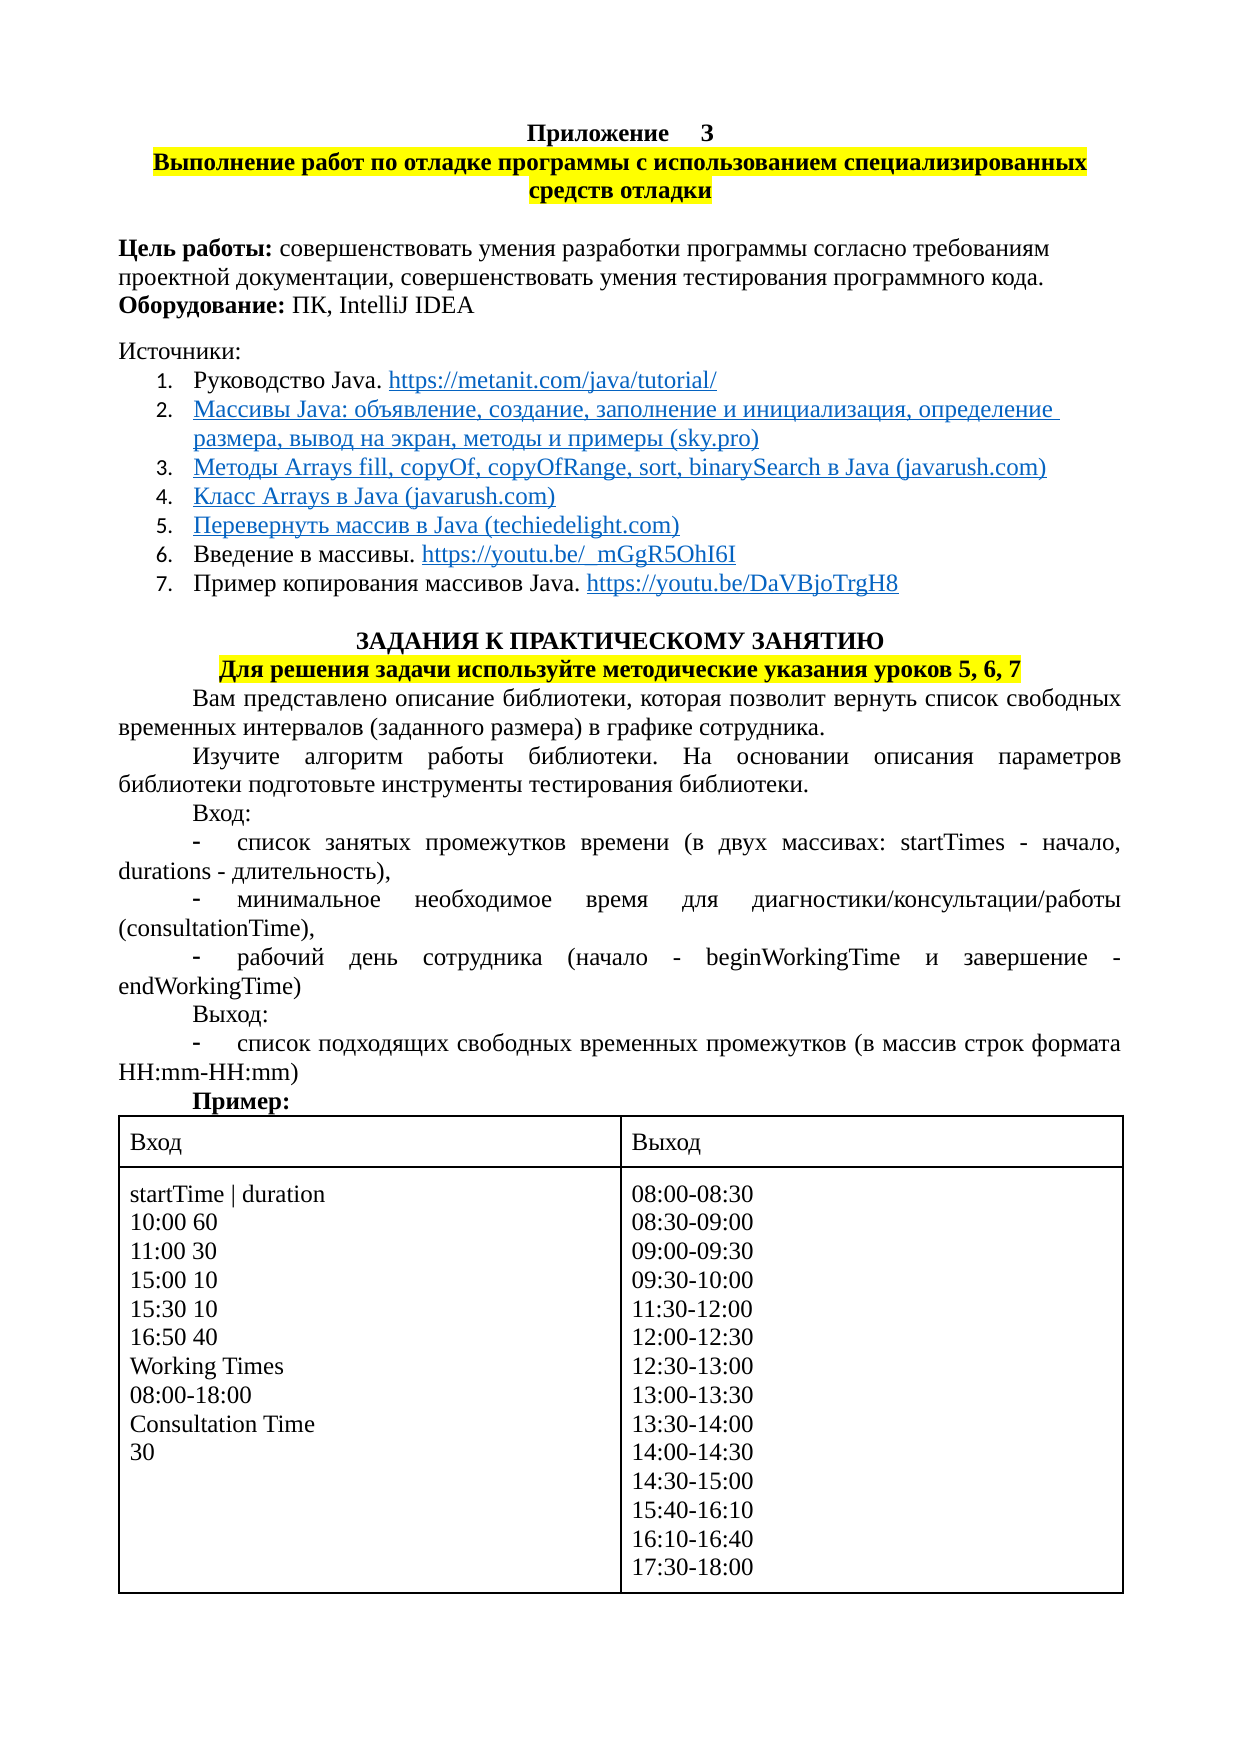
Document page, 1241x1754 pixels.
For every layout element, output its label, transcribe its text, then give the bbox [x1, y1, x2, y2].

list минимальное необходимое время для диагностики/консультации/работы (consultationTime), [118, 884, 1122, 942]
list список занятых промежутков времени (в двух массивах: startTimes - начало, durations - длительность), [118, 827, 1122, 884]
text Оборудование: ПК, IntelliJ IDEA [118, 291, 1122, 319]
text Приложение З [118, 118, 1122, 147]
text Пример: [118, 1086, 1122, 1114]
list рабочий день сотрудника (начало - beginWorkingTime и завершение - endWorkingTime) [118, 942, 1122, 999]
table_header Выход [622, 1117, 1122, 1166]
text Цель работы: совершенствовать умения разработки программы согласно требованиям проектной документации, совершенствовать умения тестирования программного кода. [118, 233, 1122, 291]
list Методы Arrays fill, copyOf, copyOfRange, sort, binarySearch в Java (javarush.com) [156, 452, 1122, 481]
text Для решения задачи используйте методические указания уроков 5, 6, 7 [118, 654, 1122, 683]
text Вам представлено описание библиотеки, которая позволит вернуть список свободных временных интервалов (заданного размера) в графике сотрудника. [118, 683, 1122, 741]
table_cell startTime | duration 10:00 60 11:00 30 15:00 10 15:30 10 16:50 40 Working Times 08:00-18:00 Consultation Time 30 [120, 1168, 620, 1592]
list Введение в массивы. https://youtu.be/_mGgR5OhI6I [156, 539, 1122, 568]
list Пример копирования массивов Java. https://youtu.be/DaVBjoTrgH8 [156, 568, 1122, 597]
text Выход: [118, 999, 1122, 1028]
list список подходящих свободных временных промежутков (в массив строк формата HH:mm-HH:mm) [118, 1028, 1122, 1086]
list Класс Arrays в Java (javarush.com) [156, 481, 1122, 510]
text Выполнение работ по отладке программы с использованием специализированных средств отладки [118, 147, 1122, 204]
list Перевернуть массив в Java (techiedelight.com) [156, 510, 1122, 539]
text Вход: [118, 798, 1122, 827]
list Массивы Java: объявление, создание, заполнение и инициализация, определение размера, вывод на экран, методы и примеры (sky.pro) [156, 394, 1122, 452]
list Руководство Java. https://metanit.com/java/tutorial/ [156, 365, 1122, 394]
table_header Вход [120, 1117, 620, 1166]
table_cell 08:00-08:30 08:30-09:00 09:00-09:30 09:30-10:00 11:30-12:00 12:00-12:30 12:30-13:00 13:00-13:30 13:30-14:00 14:00-14:30 14:30-15:00 15:40-16:10 16:10-16:40 17:30-18:00 [622, 1168, 1122, 1592]
text ЗАДАНИЯ К ПРАКТИЧЕСКОМУ ЗАНЯТИЮ [118, 626, 1122, 654]
text Изучите алгоритм работы библиотеки. На основании описания параметров библиотеки подготовьте инструменты тестирования библиотеки. [118, 741, 1122, 798]
text Источники: [118, 336, 1122, 365]
